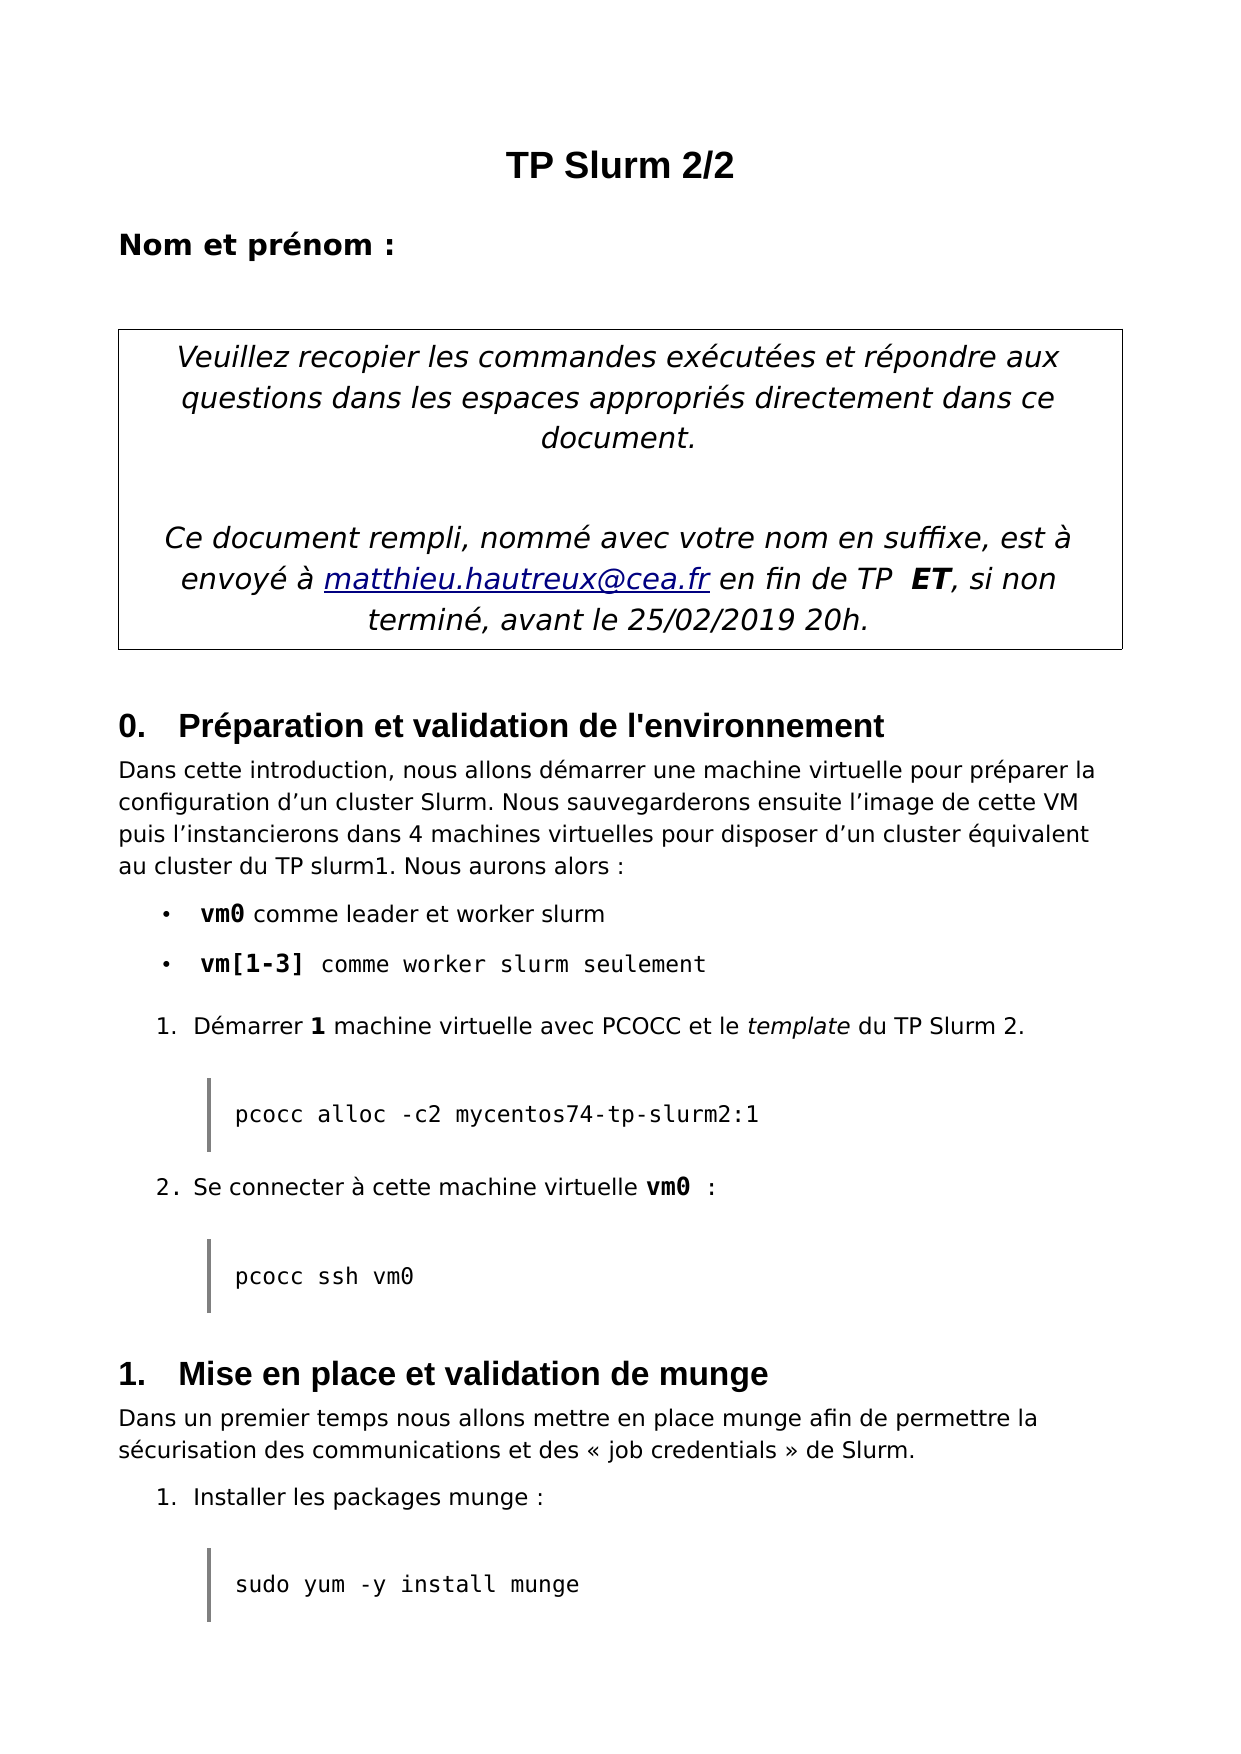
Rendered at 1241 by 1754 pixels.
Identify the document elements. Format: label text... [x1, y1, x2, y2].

text pcocc ssh vm0 [211, 1239, 1122, 1313]
text pcocc alloc -c2 mycentos74-tp-slurm2:1 [211, 1078, 1122, 1152]
list Installer les packages munge : [156, 1484, 1122, 1510]
text Dans un premier temps nous allons mettre en place munge afin de permettre la sécurisation des communications et des « job credentials » de Slurm. [118, 1405, 1122, 1464]
text Dans cette introduction, nous allons démarrer une machine virtuelle pour préparer la configuration d’un cluster Slurm. Nous sauvegarderons ensuite l’image de cette VM puis l’instancierons dans 4 machines virtuelles pour disposer d’un cluster équivalent au cluster du TP slurm1. Nous aurons alors : [118, 757, 1122, 879]
subtitle TP Slurm 2/2 [118, 143, 1122, 187]
list Démarrer 1 machine virtuelle avec PCOCC et le template du TP Slurm 2. [156, 1013, 1122, 1040]
list Se connecter à cette machine virtuelle vm0 : [156, 1172, 1122, 1201]
text sudo yum -y install munge [211, 1548, 1122, 1622]
list vm[1-3] comme worker slurm seulement [162, 949, 1122, 978]
subtitle Préparation et validation de l'environnement [118, 706, 1122, 744]
text Ce document rempli, nommé avec votre nom en suffixe, est à envoyé à matthieu.hautreux@cea.fr en fin de TP ET, si non terminé, avant le 25/02/2019 20h. [119, 509, 1122, 649]
text Nom et prénom : [118, 229, 1122, 263]
text Veuillez recopier les commandes exécutées et répondre aux questions dans les espaces appropriés directement dans ce document. [119, 330, 1122, 456]
subtitle Mise en place et validation de munge [118, 1354, 1122, 1393]
list vm0 comme leader et worker slurm [162, 899, 1122, 929]
